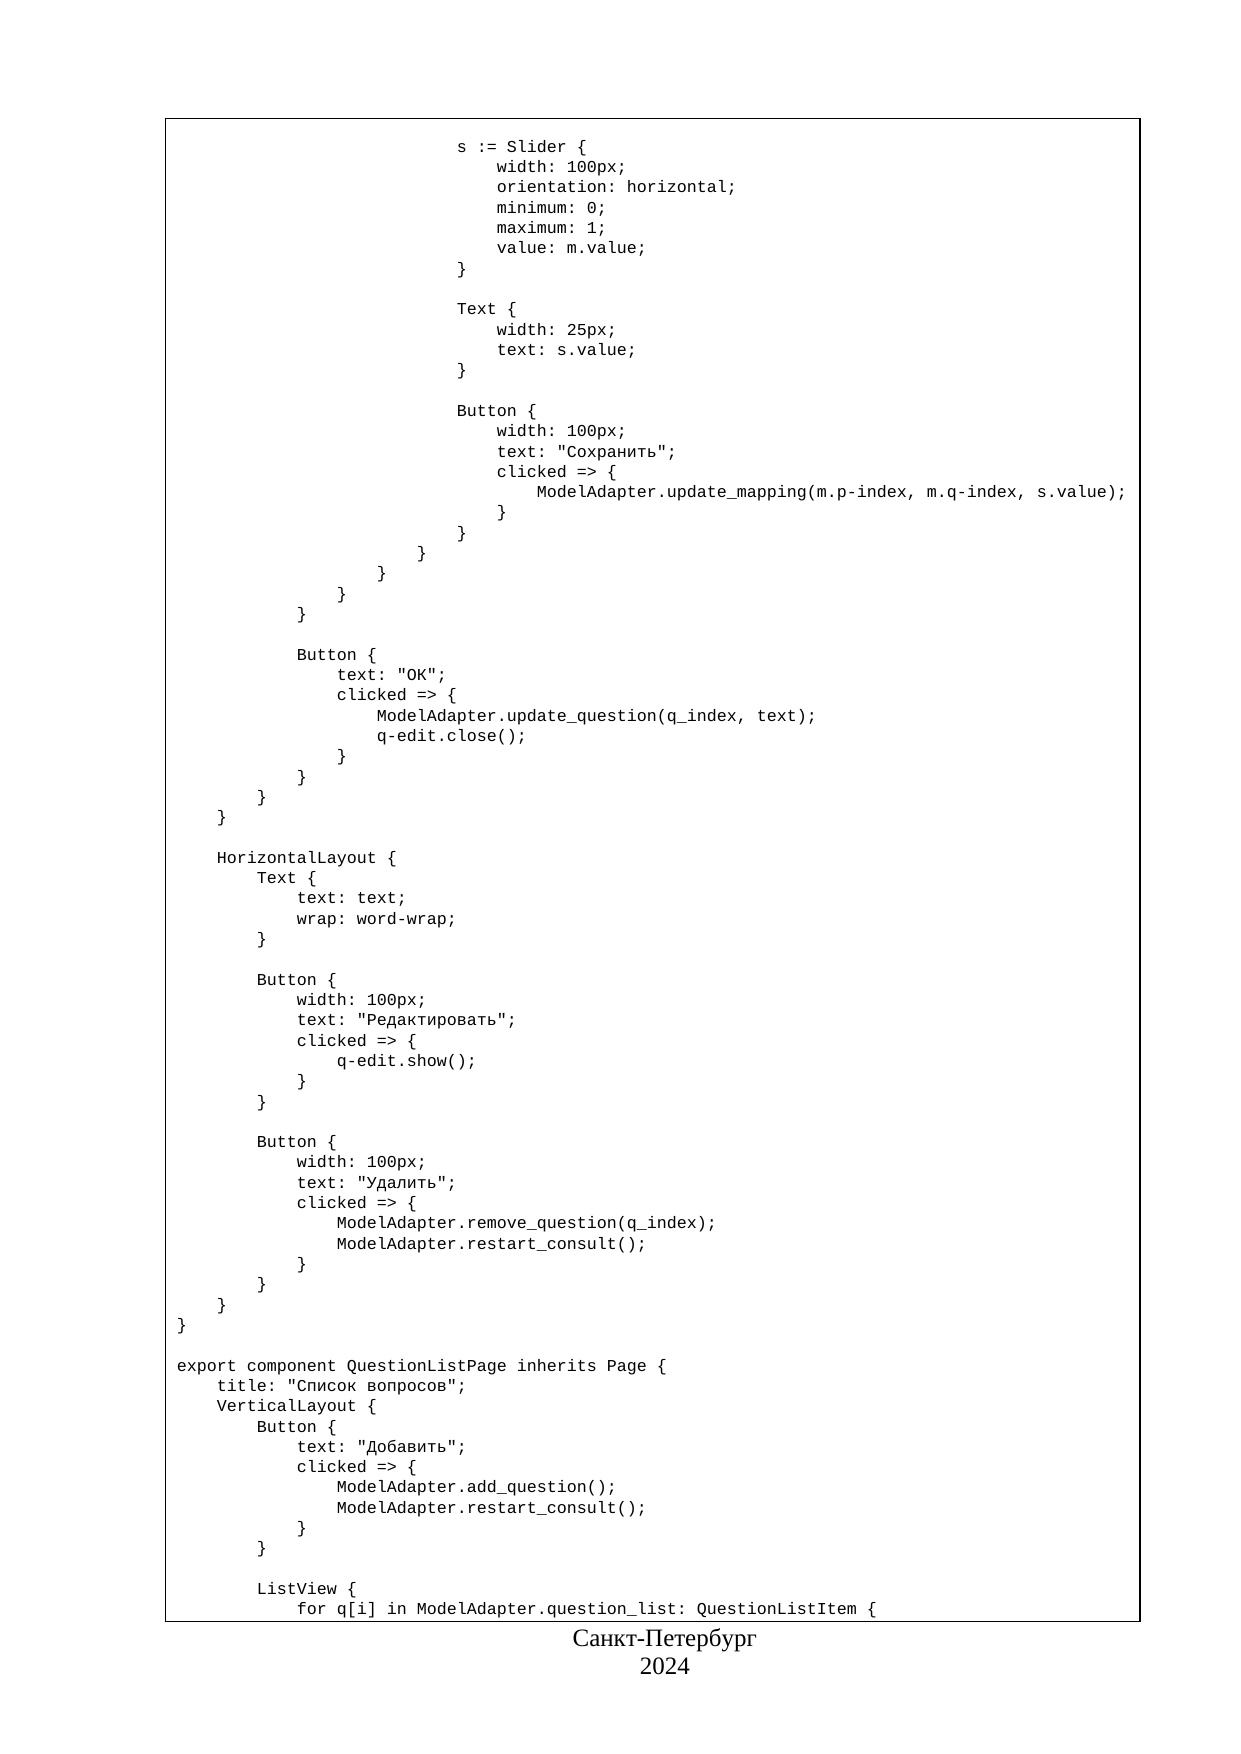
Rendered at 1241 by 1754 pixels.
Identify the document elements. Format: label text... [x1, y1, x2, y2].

table_cell s := Slider { width: 100px; orientation: horizontal; minimum: 0; maximum: 1; value: m.value; } Text { width: 25px; text: s.value; } Button { width: 100px; text: "Сохранить"; clicked => { ModelAdapter.update_mapping(m.p-index, m.q-index, s.value); } } } } } } Button { text: "ОК"; clicked => { ModelAdapter.update_question(q_index, text); q-edit.close(); } } } } HorizontalLayout { Text { text: text; wrap: word-wrap; } Button { width: 100px; text: "Редактировать"; clicked => { q-edit.show(); } } Button { width: 100px; text: "Удалить"; clicked => { ModelAdapter.remove_question(q_index); ModelAdapter.restart_consult(); } } } } export component QuestionListPage inherits Page { title: "Список вопросов"; VerticalLayout { Button { text: "Добавить"; clicked => { ModelAdapter.add_question(); ModelAdapter.restart_consult(); } } ListView { for q[i] in ModelAdapter.question_list: QuestionListItem { [166, 119, 1139, 1621]
